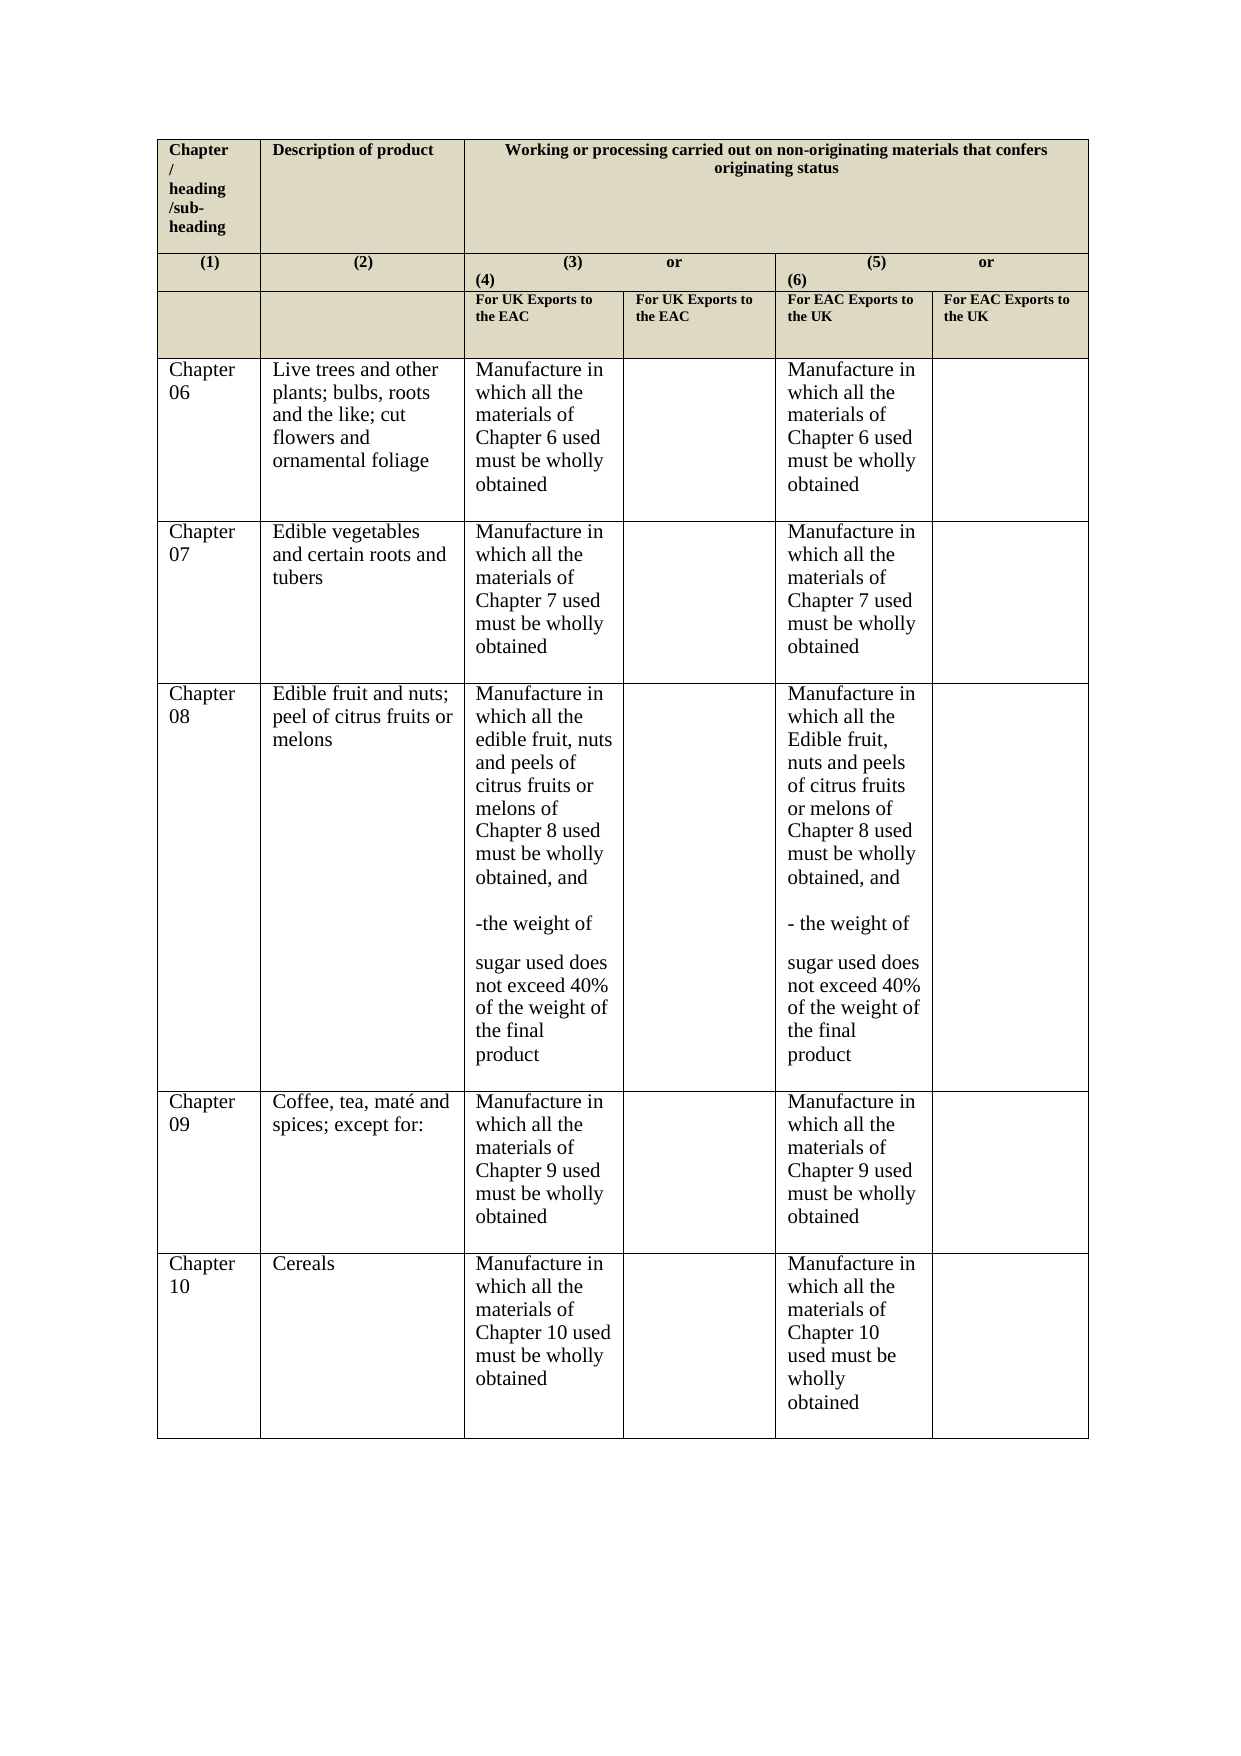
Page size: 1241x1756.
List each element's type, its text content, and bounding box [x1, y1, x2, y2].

table_cell Manufacture in [776, 522, 932, 544]
table_cell [261, 1345, 464, 1367]
table_cell peel of citrus fruits or [261, 706, 464, 729]
table_cell materials of [465, 1137, 623, 1159]
table_cell materials of [776, 567, 932, 589]
table_cell must be wholly [776, 843, 932, 866]
table_cell tubers [261, 567, 464, 589]
table_cell materials of [465, 567, 623, 589]
table_cell -the weight of [465, 901, 623, 951]
table_cell must be wholly [465, 612, 623, 635]
table_cell [624, 1254, 775, 1438]
table_cell which all the [465, 1114, 623, 1137]
table_cell flowers and [261, 427, 464, 450]
table_cell 08 [158, 706, 260, 729]
table_cell Manufacture in [776, 684, 932, 706]
table_cell [158, 272, 260, 291]
table_cell Chapter 9 used [776, 1160, 932, 1182]
table_cell [261, 1322, 464, 1344]
table_cell (5) [776, 254, 932, 272]
table_cell which all the [776, 381, 932, 404]
table_cell [261, 866, 464, 901]
table_cell Manufacture in [465, 522, 623, 544]
table_cell materials of [465, 404, 623, 427]
table_cell [261, 901, 464, 1091]
table_cell which all the [776, 706, 932, 729]
table_cell which all the [465, 1276, 623, 1299]
table_cell materials of [776, 1137, 932, 1159]
table_cell [261, 1182, 464, 1205]
table_cell must be wholly [776, 450, 932, 473]
table_cell Chapter 10 [776, 1322, 932, 1344]
table_cell which all the [465, 381, 623, 404]
table_cell the final [465, 1020, 623, 1043]
table_cell Chapter 7 used [465, 589, 623, 612]
table_cell of the weight of [776, 997, 932, 1020]
table_cell Edible fruit and nuts; [261, 684, 464, 706]
table_cell (1) [158, 254, 260, 272]
table_cell [158, 292, 260, 358]
table_cell [261, 589, 464, 612]
table_cell must be wholly [465, 450, 623, 473]
table_cell [624, 359, 775, 521]
table_cell (4) [465, 272, 624, 291]
table_cell obtained [465, 635, 623, 683]
table_cell Chapter [158, 1092, 260, 1114]
table_cell [261, 1390, 464, 1438]
table_cell plants; bulbs, roots [261, 381, 464, 404]
table_cell Live trees and other [261, 359, 464, 381]
table_cell Chapter 8 used [465, 820, 623, 843]
table_cell obtained [776, 1205, 932, 1253]
table_cell For EAC Exports to the UK [933, 292, 1088, 358]
table_cell 06 [158, 381, 260, 404]
table_cell which all the [776, 1276, 932, 1299]
table_cell and the like; cut [261, 404, 464, 427]
table_cell or [624, 254, 775, 272]
table_cell [158, 635, 260, 683]
table_cell not exceed 40% [465, 974, 623, 997]
table_cell must be wholly [465, 1182, 623, 1205]
table_cell [158, 1205, 260, 1253]
table_cell [624, 684, 775, 1091]
table_cell and certain roots and [261, 544, 464, 567]
table_cell nuts and peels [776, 752, 932, 774]
table_cell (2) [261, 254, 464, 272]
table_cell [933, 522, 1088, 683]
table_cell [158, 843, 260, 866]
table_cell [261, 775, 464, 797]
table_cell [933, 359, 1088, 521]
table_cell [261, 635, 464, 683]
table_cell [624, 522, 775, 683]
table_cell [933, 1092, 1088, 1253]
table_cell and peels of [465, 752, 623, 774]
table_cell [158, 1345, 260, 1367]
table_cell For EAC Exports to the UK [776, 292, 932, 358]
table_cell [624, 272, 775, 291]
table_cell sugar used does [776, 951, 932, 974]
table_cell Chapter [158, 522, 260, 544]
table_cell [158, 1299, 260, 1322]
table_cell which all the [465, 706, 623, 729]
table_cell materials of [776, 1299, 932, 1322]
table_cell [261, 1276, 464, 1299]
table_cell [261, 272, 464, 291]
table_cell obtained [465, 1368, 623, 1390]
table_cell [158, 1137, 260, 1159]
table_cell Chapter 8 used [776, 820, 932, 843]
table_cell Manufacture in [776, 1092, 932, 1114]
table_cell Edible vegetables [261, 522, 464, 544]
table_cell [261, 1205, 464, 1253]
table_cell ornamental foliage [261, 450, 464, 473]
table_cell product [776, 1043, 932, 1091]
table_cell [624, 1092, 775, 1253]
table_cell Chapter 6 used [465, 427, 623, 450]
table_header Description of product [261, 140, 464, 253]
table_cell [158, 798, 260, 820]
table_cell must be wholly [465, 843, 623, 866]
table_cell [261, 820, 464, 843]
table_cell (3) [465, 254, 624, 272]
table_cell edible fruit, nuts [465, 729, 623, 752]
table_cell must be wholly [465, 1345, 623, 1367]
table_cell [933, 684, 1088, 1091]
table_cell [261, 292, 464, 358]
table_cell Cereals [261, 1254, 464, 1276]
table_cell [158, 589, 260, 612]
table_cell [158, 612, 260, 635]
table_cell materials of [465, 1299, 623, 1322]
table_cell Manufacture in [776, 359, 932, 381]
table_cell obtained [776, 1390, 932, 1438]
table_cell must be wholly [776, 1182, 932, 1205]
table_cell Manufacture in [465, 359, 623, 381]
table_cell [158, 901, 260, 1091]
table_cell used must be [776, 1345, 932, 1367]
table_cell [158, 820, 260, 843]
table_cell [158, 775, 260, 797]
table_header Working or processing carried out on non-originating materials that confers originating status [465, 140, 1088, 253]
table_cell Chapter [158, 1254, 260, 1276]
table_cell [261, 843, 464, 866]
table_cell [261, 798, 464, 820]
table_cell of citrus fruits [776, 775, 932, 797]
table_cell [261, 1137, 464, 1159]
table_cell or melons of [776, 798, 932, 820]
table_cell of the weight of [465, 997, 623, 1020]
table_cell [933, 1254, 1088, 1438]
table_cell spices; except for: [261, 1114, 464, 1137]
table_cell [261, 1299, 464, 1322]
table_cell which all the [465, 544, 623, 567]
table_cell not exceed 40% [776, 974, 932, 997]
table_cell Chapter [158, 359, 260, 381]
table_cell the final [776, 1020, 932, 1043]
table_cell Manufacture in [465, 1254, 623, 1276]
table_cell product [465, 1043, 623, 1091]
table_cell Manufacture in [465, 684, 623, 706]
table_cell Chapter [158, 684, 260, 706]
table_cell Edible fruit, [776, 729, 932, 752]
table_cell [158, 1390, 260, 1438]
table_cell 07 [158, 544, 260, 567]
table_cell obtained [776, 635, 932, 683]
table_cell [158, 1368, 260, 1390]
table_cell wholly [776, 1368, 932, 1390]
table_cell [932, 272, 1088, 291]
table_cell which all the [776, 544, 932, 567]
table_cell [158, 427, 260, 450]
table_cell obtained [465, 1205, 623, 1253]
table_cell [158, 567, 260, 589]
table_cell 10 [158, 1276, 260, 1299]
table_cell materials of [776, 404, 932, 427]
table_cell Chapter 10 used [465, 1322, 623, 1344]
table_cell Chapter 6 used [776, 427, 932, 450]
table_cell [158, 473, 260, 521]
table_cell [261, 612, 464, 635]
table_cell For UK Exports to the EAC [624, 292, 775, 358]
table_cell obtained, and [465, 866, 623, 901]
table_cell obtained [465, 473, 623, 521]
table_cell [158, 404, 260, 427]
table_cell Chapter 9 used [465, 1160, 623, 1182]
table_cell [261, 752, 464, 774]
table_cell obtained [776, 473, 932, 521]
table_cell [261, 473, 464, 521]
table_cell [465, 1390, 623, 1438]
table_cell Manufacture in [776, 1254, 932, 1276]
table_cell [158, 866, 260, 901]
table_cell citrus fruits or [465, 775, 623, 797]
table_cell [158, 729, 260, 752]
table_cell obtained, and [776, 866, 932, 901]
table_cell Manufacture in [465, 1092, 623, 1114]
table_cell [158, 1160, 260, 1182]
table_cell Coffee, tea, maté and [261, 1092, 464, 1114]
table_cell must be wholly [776, 612, 932, 635]
table_cell 09 [158, 1114, 260, 1137]
table_cell (6) [776, 272, 932, 291]
table_cell Chapter 7 used [776, 589, 932, 612]
table_cell [261, 1160, 464, 1182]
table_cell [158, 450, 260, 473]
table_cell [261, 1368, 464, 1390]
table_cell sugar used does [465, 951, 623, 974]
table_cell melons of [465, 798, 623, 820]
table_cell which all the [776, 1114, 932, 1137]
table_cell [158, 752, 260, 774]
table_cell - the weight of [776, 901, 932, 951]
table_cell For UK Exports to the EAC [465, 292, 623, 358]
table_cell [158, 1322, 260, 1344]
table_cell or [932, 254, 1088, 272]
table_cell [158, 1182, 260, 1205]
table_cell melons [261, 729, 464, 752]
table_header Chapter/heading/sub-heading [158, 140, 260, 253]
